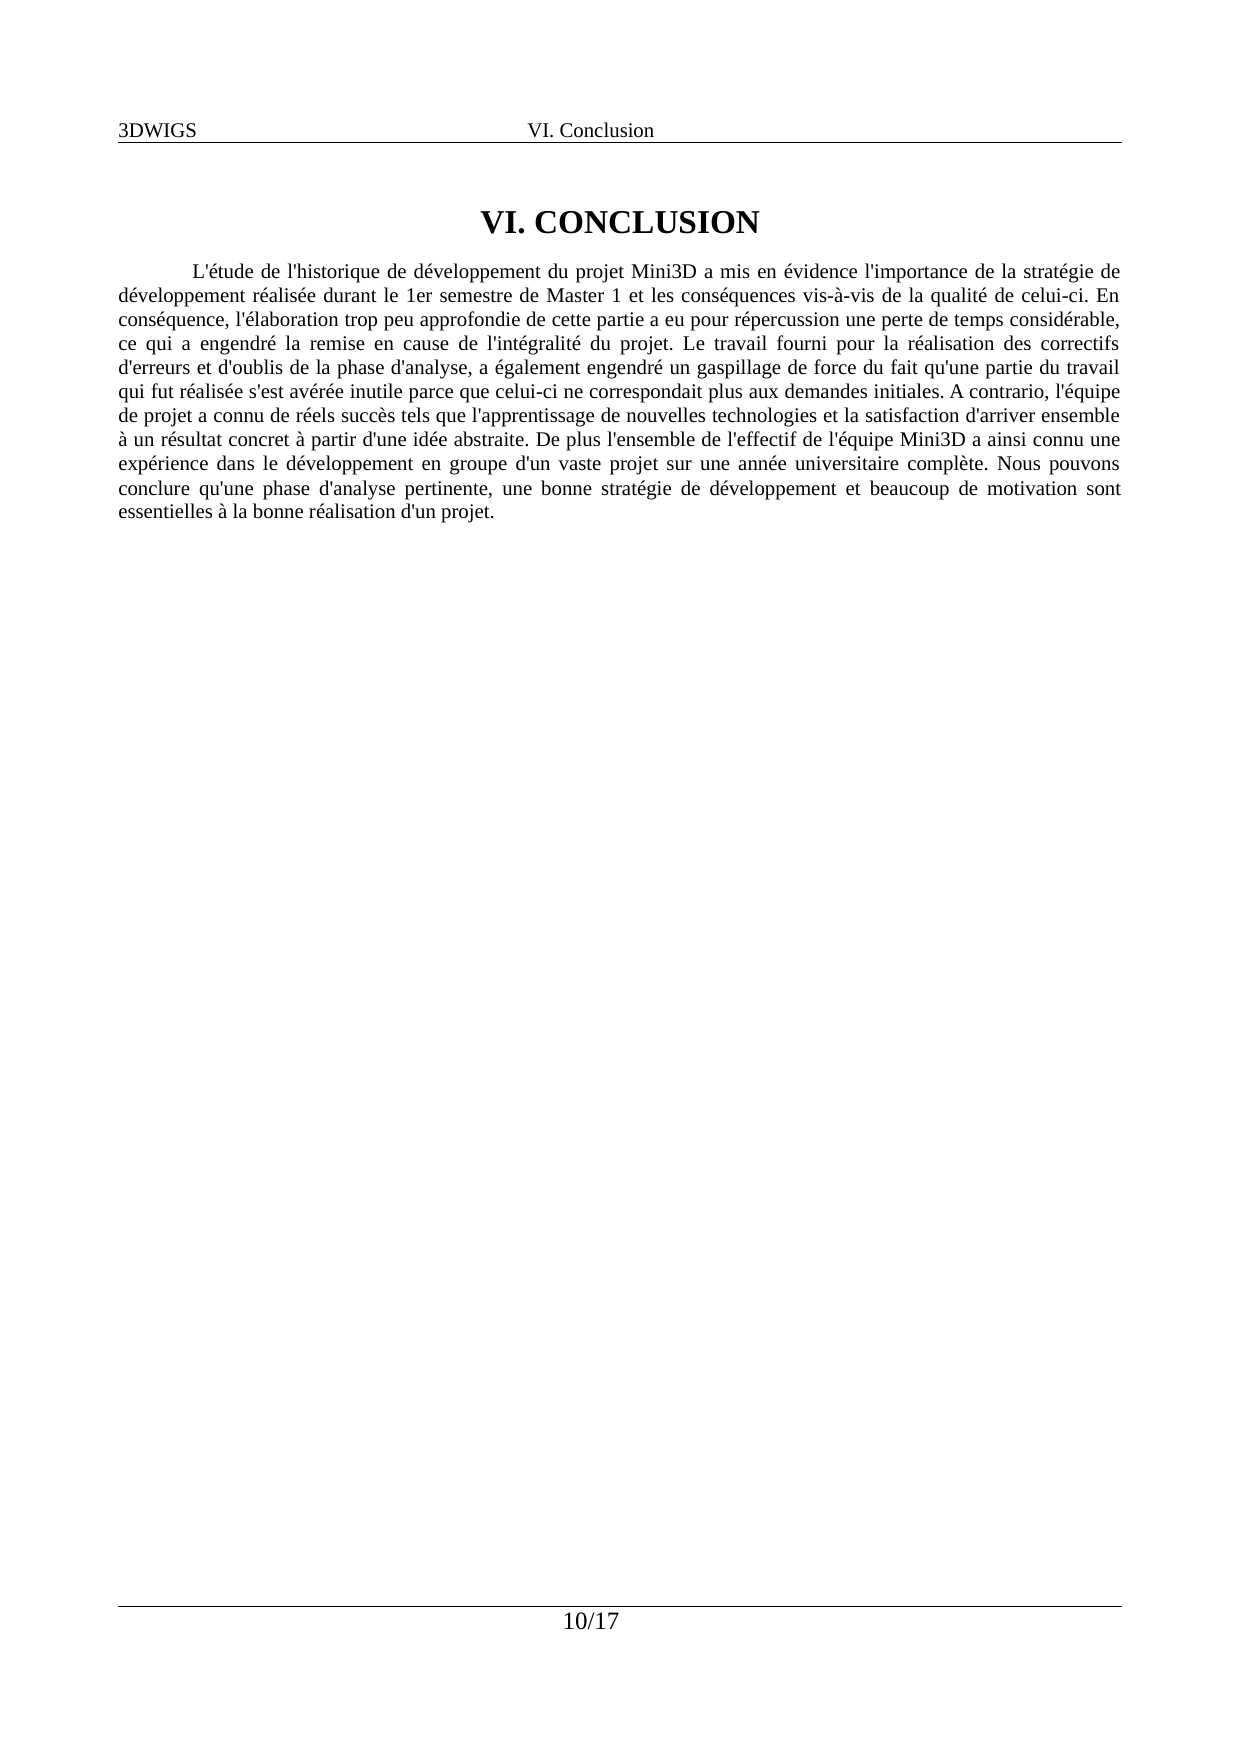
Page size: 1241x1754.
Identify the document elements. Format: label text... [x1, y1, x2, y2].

text L'étude de l'historique de développement du projet Mini3D a mis en évidence l'importance de la stratégie de développement réalisée durant le 1er semestre de Master 1 et les conséquences vis-à-vis de la qualité de celui-ci. En conséquence, l'élaboration trop peu approfondie de cette partie a eu pour répercussion une perte de temps considérable, ce qui a engendré la remise en cause de l'intégralité du projet. Le travail fourni pour la réalisation des correctifs d'erreurs et d'oublis de la phase d'analyse, a également engendré un gaspillage de force du fait qu'une partie du travail qui fut réalisée s'est avérée inutile parce que celui-ci ne correspondait plus aux demandes initiales. A contrario, l'équipe de projet a connu de réels succès tels que l'apprentissage de nouvelles technologies et la satisfaction d'arriver ensemble à un résultat concret à partir d'une idée abstraite. De plus l'ensemble de l'effectif de l'équipe Mini3D a ainsi connu une expérience dans le développement en groupe d'un vaste projet sur une année universitaire complète. Nous pouvons conclure qu'une phase d'analyse pertinente, une bonne stratégie de développement et beaucoup de motivation sont essentielles à la bonne réalisation d'un projet. [118, 259, 1122, 523]
subtitle Conclusion [118, 202, 1122, 240]
